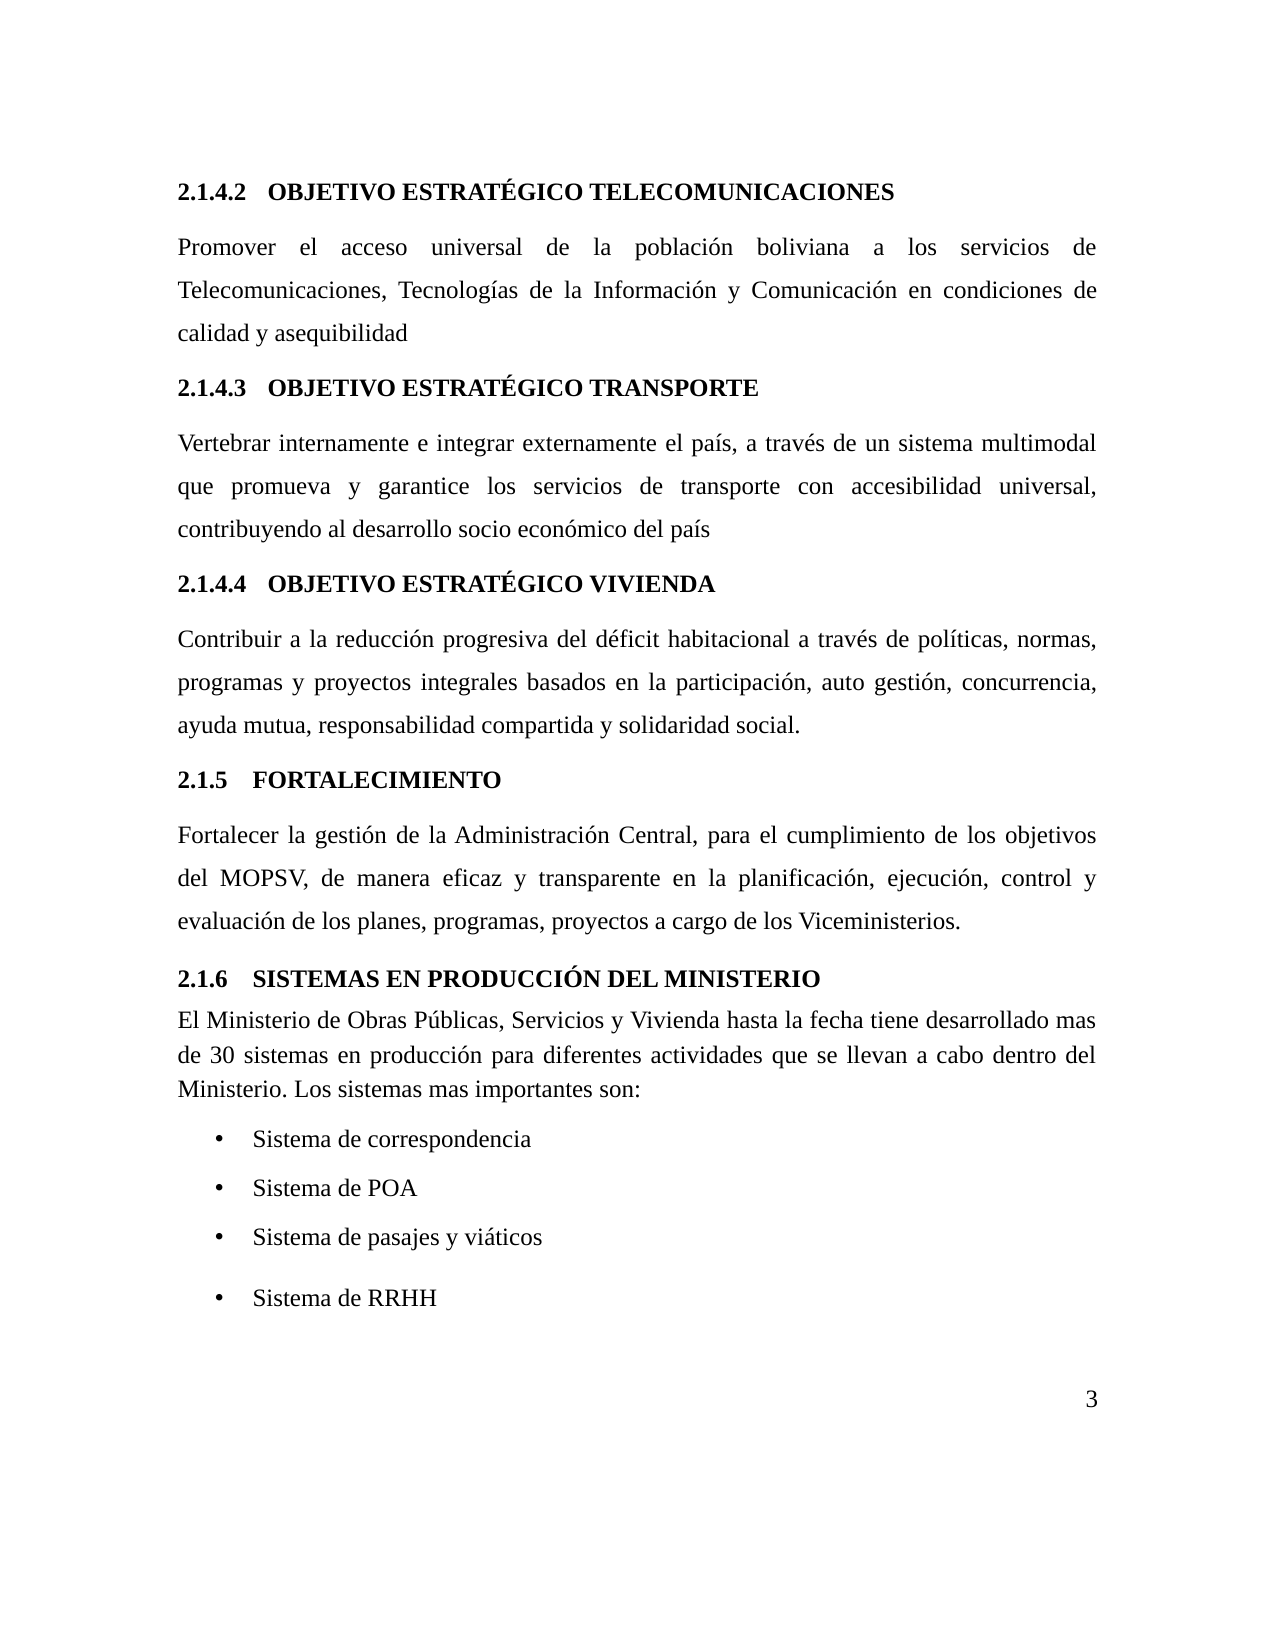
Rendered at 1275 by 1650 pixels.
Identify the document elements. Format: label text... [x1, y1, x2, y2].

list Sistema de pasajes y viáticos [215, 1222, 1098, 1251]
text Contribuir a la reducción progresiva del déficit habitacional a través de políticas, normas, programas y proyectos integrales basados en la participación, auto gestión, concurrencia, ayuda mutua, responsabilidad compartida y solidaridad social. [177, 624, 1098, 739]
subtitle FORTALECIMIENTO [177, 765, 1098, 794]
subtitle OBJETIVO ESTRATÉGICO TELECOMUNICACIONES [177, 177, 1098, 206]
subtitle OBJETIVO ESTRATÉGICO VIVIENDA [177, 569, 1098, 598]
subtitle OBJETIVO ESTRATÉGICO TRANSPORTE [177, 373, 1098, 402]
list Sistema de RRHH [215, 1283, 1098, 1311]
list Sistema de correspondencia [215, 1124, 1098, 1152]
text Vertebrar internamente e integrar externamente el país, a través de un sistema multimodal que promueva y garantice los servicios de transporte con accesibilidad universal, contribuyendo al desarrollo socio económico del país [177, 428, 1098, 543]
text El Ministerio de Obras Públicas, Servicios y Vivienda hasta la fecha tiene desarrollado mas de 30 sistemas en producción para diferentes actividades que se llevan a cabo dentro del Ministerio. Los sistemas mas importantes son: [177, 1006, 1098, 1103]
text Promover el acceso universal de la población boliviana a los servicios de Telecomunicaciones, Tecnologías de la Información y Comunicación en condiciones de calidad y asequibilidad [177, 232, 1098, 347]
list Sistema de POA [215, 1173, 1098, 1201]
text Fortalecer la gestión de la Administración Central, para el cumplimiento de los objetivos del MOPSV, de manera eficaz y transparente en la planificación, ejecución, control y evaluación de los planes, programas, proyectos a cargo de los Viceministerios. [177, 820, 1098, 935]
subtitle SISTEMAS EN PRODUCCIÓN DEL MINISTERIO [177, 964, 1098, 993]
